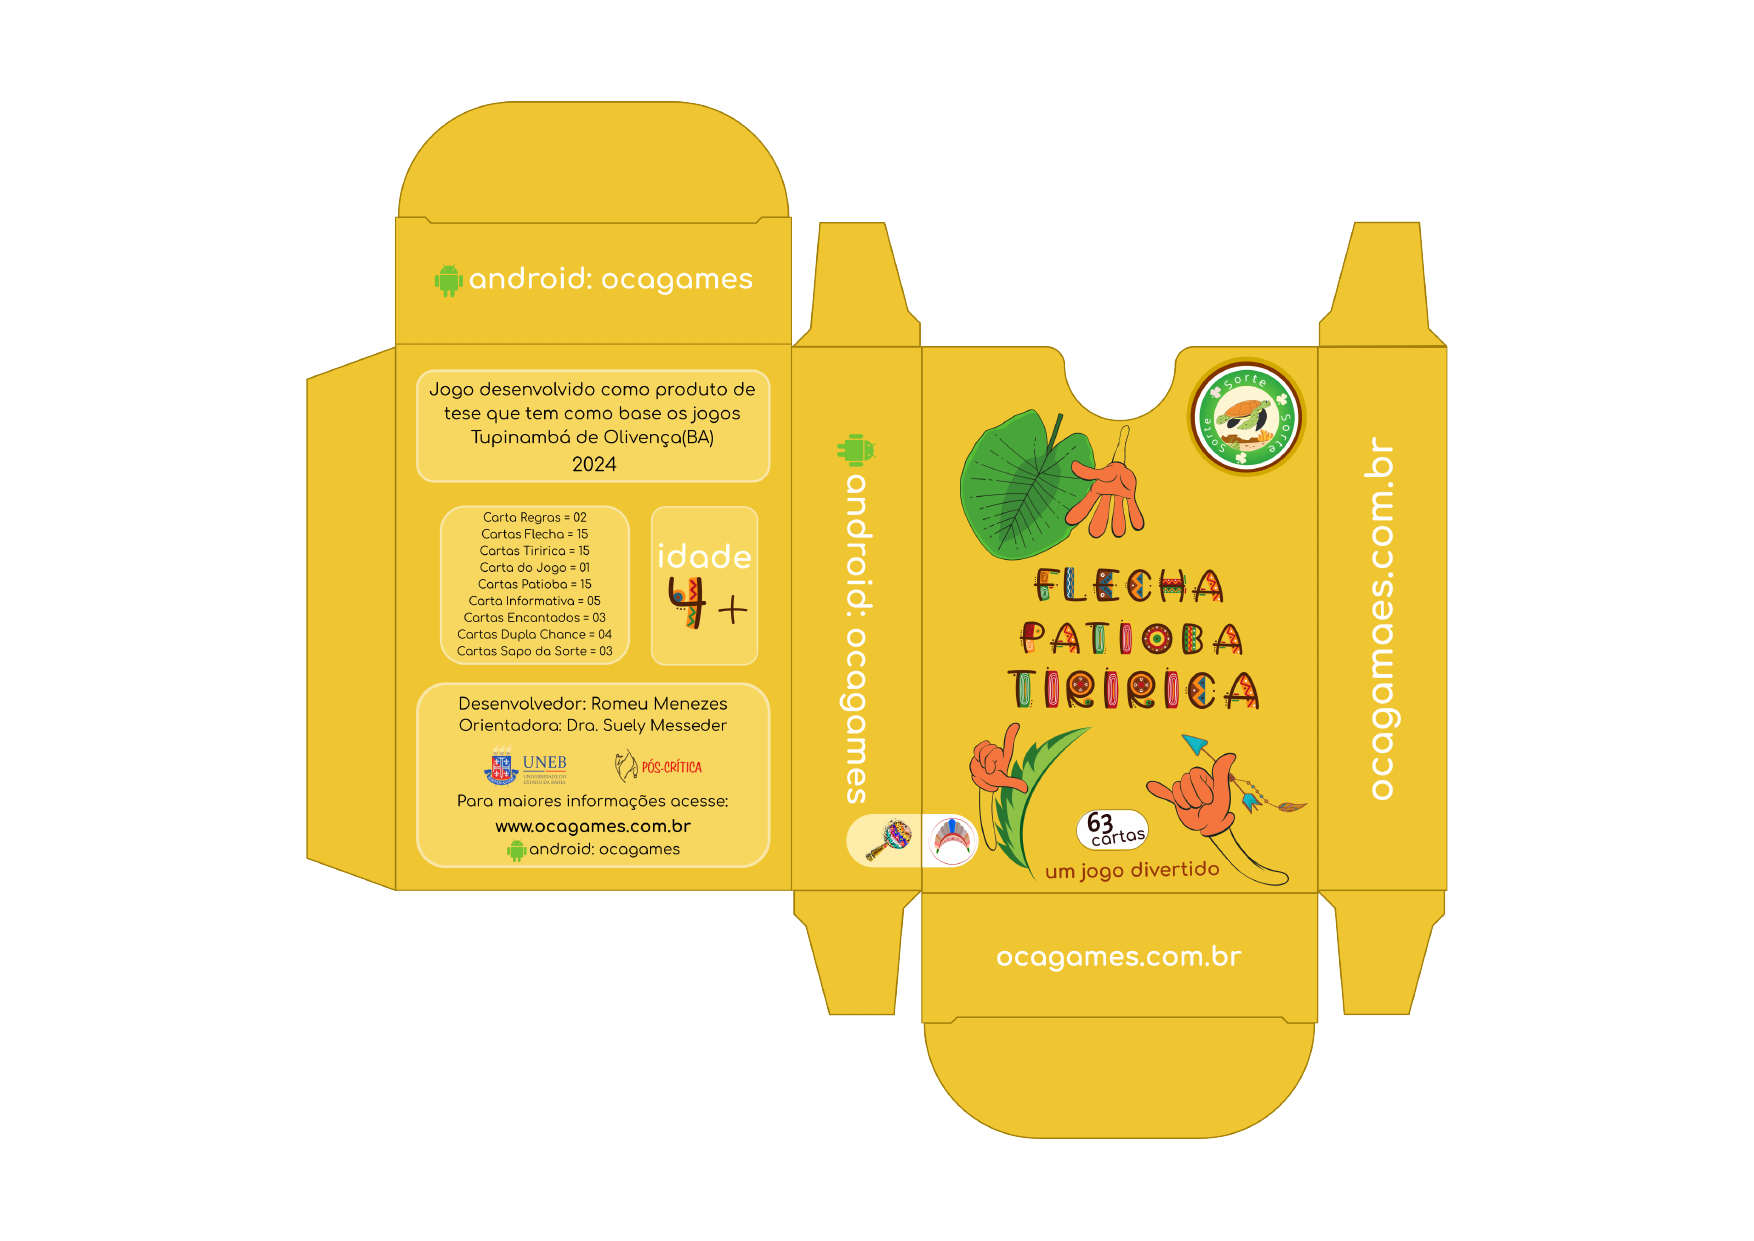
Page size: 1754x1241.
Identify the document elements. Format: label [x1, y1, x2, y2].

picture [306, 101, 1448, 1139]
